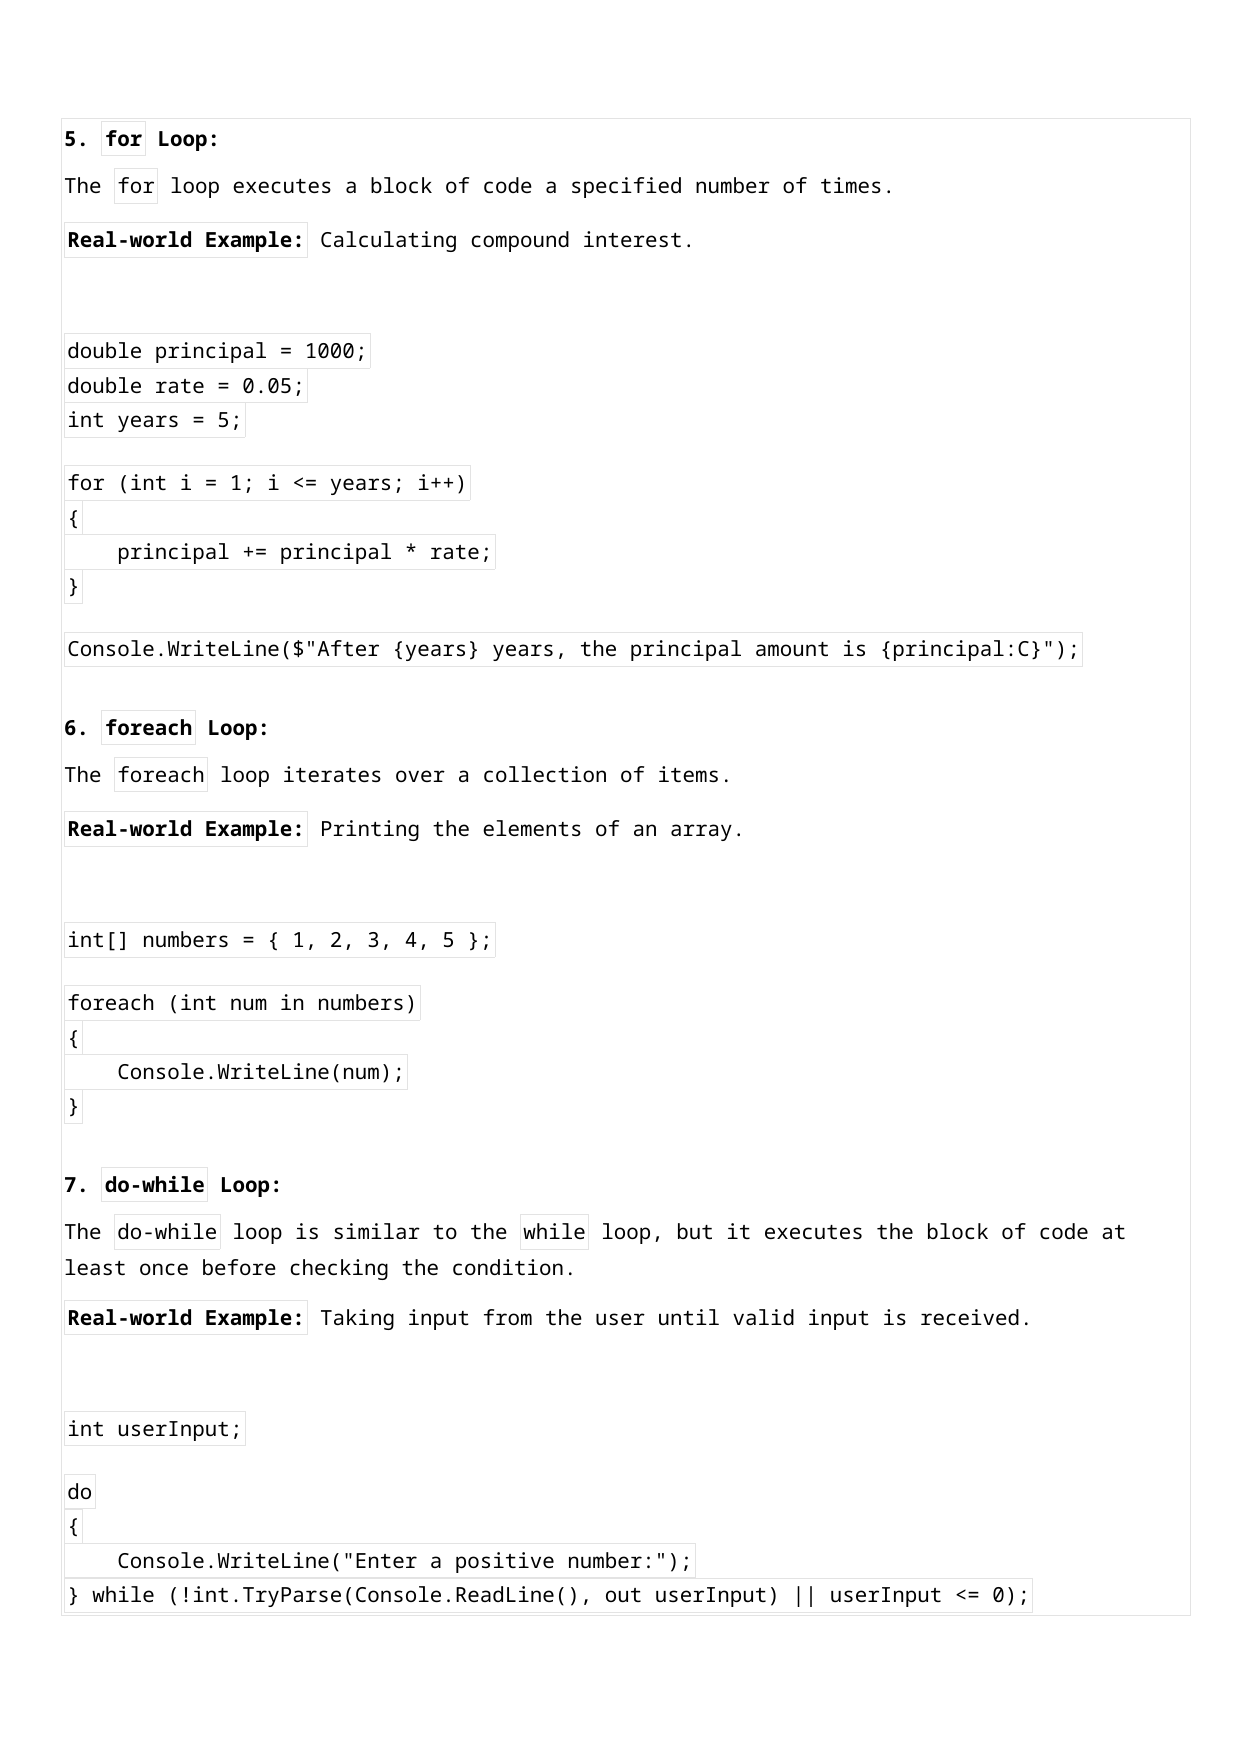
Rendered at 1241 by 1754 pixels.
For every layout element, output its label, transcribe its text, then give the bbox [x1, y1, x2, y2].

text [83, 497, 1190, 531]
text } [65, 570, 82, 603]
text { [65, 1510, 82, 1540]
text Console.WriteLine(num); [65, 1055, 407, 1086]
text foreach (int num in numbers) [62, 982, 1190, 1017]
text for (int i = 1; i <= years; i++) [62, 462, 1190, 497]
text } while (!int.TryParse(Console.ReadLine(), out userInput) || userInput <= 0); [62, 1574, 1190, 1615]
text [83, 566, 1190, 603]
text [308, 365, 1190, 399]
subtitle 5. for Loop: [62, 119, 1190, 156]
text { [65, 501, 82, 531]
text double principal = 1000; [62, 330, 1190, 365]
text Real-world Example: Printing the elements of an array. [62, 808, 1190, 846]
text { [65, 1021, 82, 1051]
text The for loop executes a block of code a specified number of times. [62, 165, 1190, 203]
text int years = 5; [65, 403, 245, 437]
text do [62, 1471, 1190, 1505]
subtitle 6. foreach Loop: [62, 707, 1190, 744]
text Console.WriteLine("Enter a positive number:"); [83, 1540, 1190, 1574]
text The do-while loop is similar to the while loop, but it executes the block of code at least once before checking the condition. [62, 1211, 1190, 1281]
text Console.WriteLine($"After {years} years, the principal amount is {principal:C}"); [62, 628, 1190, 666]
text int userInput; [62, 1408, 1190, 1446]
text [83, 1086, 1190, 1123]
text [83, 1017, 1190, 1051]
text principal += principal * rate; [83, 531, 1190, 566]
text Real-world Example: Taking input from the user until valid input is received. [62, 1297, 1190, 1334]
text int[] numbers = { 1, 2, 3, 4, 5 }; [62, 919, 1190, 957]
text principal += principal * rate; [65, 535, 495, 566]
text [83, 1505, 1190, 1540]
text } [65, 1090, 82, 1123]
text Console.WriteLine(num); [83, 1051, 1190, 1086]
text double rate = 0.05; [65, 369, 307, 399]
text Real-world Example: Calculating compound interest. [62, 219, 1190, 257]
text [246, 399, 1190, 437]
subtitle 7. do-while Loop: [62, 1164, 1190, 1202]
text The foreach loop iterates over a collection of items. [62, 754, 1190, 792]
text Console.WriteLine("Enter a positive number:"); [65, 1544, 695, 1574]
